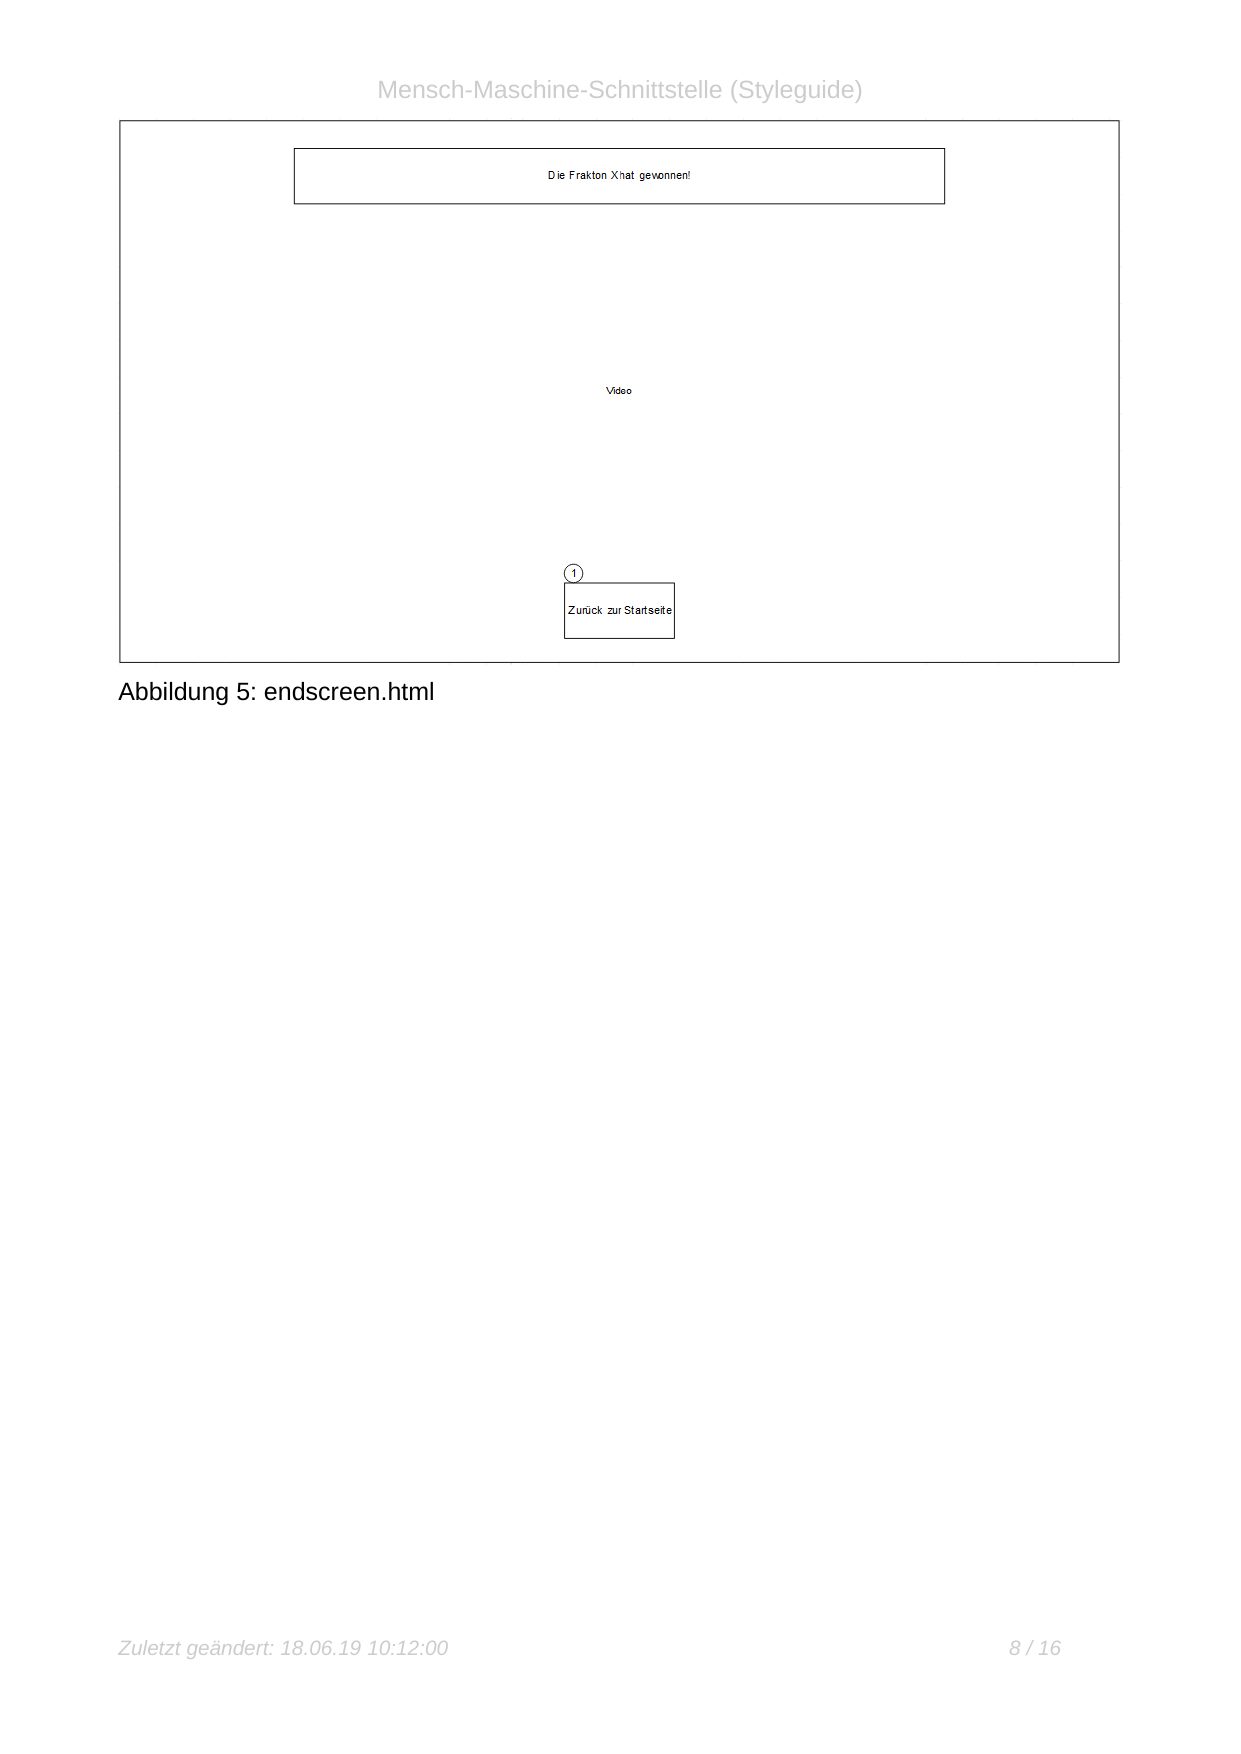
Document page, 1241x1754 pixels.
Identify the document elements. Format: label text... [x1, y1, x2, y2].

text Abbildung 5: endscreen.html [118, 677, 1122, 706]
